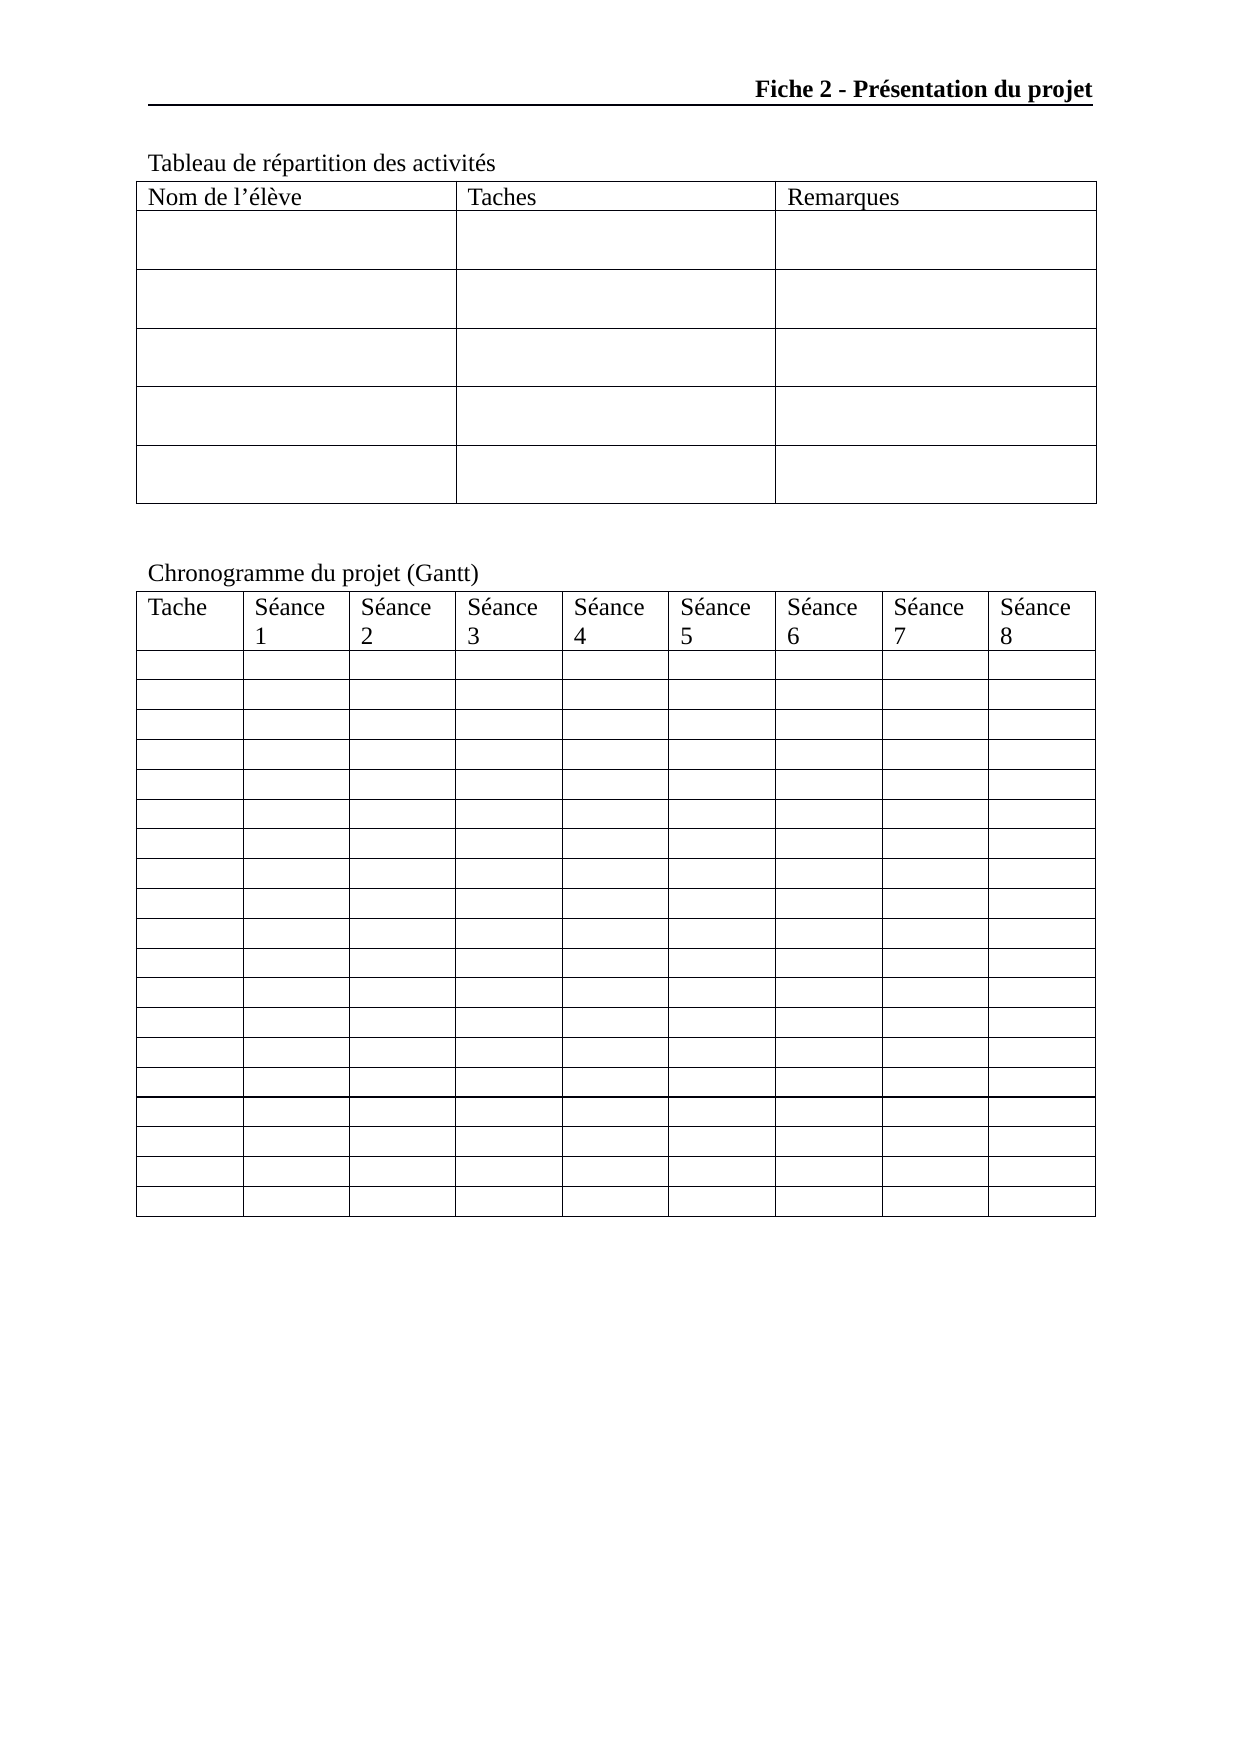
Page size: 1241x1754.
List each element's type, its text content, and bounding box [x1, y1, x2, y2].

table_cell [350, 978, 455, 1007]
table_cell [244, 800, 349, 828]
table_cell [137, 829, 243, 858]
table_cell [350, 919, 455, 947]
table_cell [244, 889, 349, 918]
table_cell [989, 1068, 1095, 1096]
table_cell [989, 651, 1095, 679]
table_cell [350, 651, 455, 679]
table_cell [137, 387, 456, 444]
table_cell [669, 978, 775, 1007]
table_cell [989, 740, 1095, 769]
table_cell [989, 1157, 1095, 1186]
table_cell [456, 680, 562, 709]
table_cell [137, 978, 243, 1007]
table_cell [669, 770, 775, 798]
table_cell [350, 889, 455, 918]
table_cell [776, 919, 882, 947]
table_cell [563, 740, 668, 769]
table_cell [137, 1068, 243, 1096]
text Chronogramme du projet (Gantt) [148, 558, 1093, 587]
table_cell [563, 1068, 668, 1096]
table_cell [350, 710, 455, 739]
table_cell [244, 1098, 349, 1126]
table_cell [244, 919, 349, 947]
table_cell [669, 859, 775, 888]
table_cell [776, 1157, 882, 1186]
table_cell [563, 1157, 668, 1186]
table_cell [350, 1038, 455, 1067]
table_cell [244, 710, 349, 739]
table_cell [776, 1187, 882, 1216]
table_cell [776, 1038, 882, 1067]
table_cell [350, 1187, 455, 1216]
table_cell [563, 800, 668, 828]
table_cell [456, 978, 562, 1007]
table_cell [563, 1008, 668, 1037]
table_cell [989, 889, 1095, 918]
table_cell [456, 740, 562, 769]
table_cell [137, 1127, 243, 1156]
table_header Séance 7 [883, 592, 988, 649]
table_cell [989, 1038, 1095, 1067]
table_cell [669, 1157, 775, 1186]
table_cell [669, 1068, 775, 1096]
table_cell [457, 446, 775, 503]
table_cell [137, 889, 243, 918]
table_cell [883, 1008, 988, 1037]
table_cell [563, 889, 668, 918]
table_cell [563, 949, 668, 977]
table_cell [669, 949, 775, 977]
table_cell [137, 329, 456, 386]
table_cell [456, 889, 562, 918]
table_cell [244, 1187, 349, 1216]
table_cell [883, 1127, 988, 1156]
table_cell [989, 800, 1095, 828]
table_cell [244, 829, 349, 858]
table_cell [883, 1068, 988, 1096]
table_cell [989, 859, 1095, 888]
table_header Séance 6 [776, 592, 882, 649]
table_header Séance 1 [244, 592, 349, 649]
table_cell [563, 859, 668, 888]
table_cell [669, 1098, 775, 1126]
table_cell [776, 329, 1096, 386]
table_cell [350, 800, 455, 828]
table_cell [457, 329, 775, 386]
table_cell [669, 829, 775, 858]
table_cell [457, 270, 775, 327]
table_cell [989, 978, 1095, 1007]
table_cell [456, 1038, 562, 1067]
table_cell [776, 859, 882, 888]
table_cell [883, 1038, 988, 1067]
table_header Séance 2 [350, 592, 455, 649]
table_cell [883, 800, 988, 828]
table_cell [350, 740, 455, 769]
table_header Séance 4 [563, 592, 668, 649]
table_cell [989, 949, 1095, 977]
table_cell [137, 1157, 243, 1186]
table_cell [989, 1127, 1095, 1156]
table_cell [669, 1038, 775, 1067]
table_header Nom de l’élève [137, 182, 456, 210]
table_cell [244, 680, 349, 709]
table_cell [563, 1038, 668, 1067]
table_cell [776, 740, 882, 769]
table_cell [883, 1157, 988, 1186]
table_cell [244, 651, 349, 679]
table_cell [776, 770, 882, 798]
table_cell [350, 1127, 455, 1156]
table_cell [563, 710, 668, 739]
table_cell [776, 211, 1096, 269]
table_cell [456, 1068, 562, 1096]
table_header Taches [457, 182, 775, 210]
table_cell [989, 770, 1095, 798]
table_cell [456, 829, 562, 858]
table_cell [457, 211, 775, 269]
table_cell [883, 889, 988, 918]
table_cell [137, 1038, 243, 1067]
table_cell [776, 651, 882, 679]
table_cell [244, 1068, 349, 1096]
table_cell [776, 1098, 882, 1126]
table_cell [776, 446, 1096, 503]
table_cell [776, 710, 882, 739]
table_cell [776, 270, 1096, 327]
table_cell [137, 859, 243, 888]
table_cell [456, 1098, 562, 1126]
table_cell [456, 859, 562, 888]
table_cell [137, 1187, 243, 1216]
table_cell [244, 1127, 349, 1156]
table_cell [563, 1127, 668, 1156]
table_cell [563, 1187, 668, 1216]
table_cell [989, 680, 1095, 709]
table_cell [883, 710, 988, 739]
table_cell [563, 1098, 668, 1126]
table_cell [669, 680, 775, 709]
table_cell [883, 770, 988, 798]
table_cell [137, 740, 243, 769]
table_header Séance 3 [456, 592, 562, 649]
table_cell [883, 1187, 988, 1216]
table_cell [563, 770, 668, 798]
table_cell [776, 680, 882, 709]
table_cell [563, 680, 668, 709]
table_cell [883, 949, 988, 977]
table_cell [989, 1187, 1095, 1216]
table_cell [456, 949, 562, 977]
table_cell [350, 1068, 455, 1096]
table_cell [776, 1127, 882, 1156]
table_cell [989, 1098, 1095, 1126]
table_cell [244, 859, 349, 888]
table_cell [244, 978, 349, 1007]
table_cell [563, 829, 668, 858]
table_cell [883, 859, 988, 888]
table_header Tache [137, 592, 243, 649]
table_cell [669, 1008, 775, 1037]
table_cell [883, 978, 988, 1007]
table_cell [137, 800, 243, 828]
table_cell [456, 800, 562, 828]
table_cell [989, 829, 1095, 858]
table_cell [669, 889, 775, 918]
table_cell [350, 770, 455, 798]
table_cell [776, 889, 882, 918]
table_cell [776, 1008, 882, 1037]
table_cell [669, 740, 775, 769]
table_cell [456, 1187, 562, 1216]
table_cell [776, 829, 882, 858]
table_cell [350, 1008, 455, 1037]
table_header Remarques [776, 182, 1096, 210]
table_cell [137, 680, 243, 709]
table_cell [776, 949, 882, 977]
text Tableau de répartition des activités [148, 148, 1093, 176]
table_cell [456, 1157, 562, 1186]
table_cell [137, 211, 456, 269]
table_cell [456, 919, 562, 947]
table_cell [137, 270, 456, 327]
table_cell [563, 651, 668, 679]
table_cell [457, 387, 775, 444]
table_cell [456, 1008, 562, 1037]
table_cell [989, 919, 1095, 947]
table_cell [137, 770, 243, 798]
table_cell [669, 651, 775, 679]
table_cell [776, 800, 882, 828]
table_cell [883, 829, 988, 858]
table_cell [456, 1127, 562, 1156]
table_cell [669, 710, 775, 739]
table_cell [563, 919, 668, 947]
table_header Séance 5 [669, 592, 775, 649]
table_cell [989, 1008, 1095, 1037]
table_cell [456, 770, 562, 798]
table_cell [989, 710, 1095, 739]
table_cell [776, 978, 882, 1007]
table_cell [244, 1038, 349, 1067]
table_cell [883, 680, 988, 709]
table_cell [456, 651, 562, 679]
table_cell [244, 1008, 349, 1037]
table_cell [350, 829, 455, 858]
table_cell [776, 387, 1096, 444]
table_cell [137, 1008, 243, 1037]
table_cell [137, 651, 243, 679]
table_cell [669, 919, 775, 947]
table_cell [456, 710, 562, 739]
table_cell [669, 1127, 775, 1156]
table_cell [350, 680, 455, 709]
table_cell [137, 1098, 243, 1126]
table_header Séance 8 [989, 592, 1095, 649]
table_cell [350, 859, 455, 888]
table_cell [669, 800, 775, 828]
table_cell [244, 949, 349, 977]
table_cell [137, 919, 243, 947]
table_cell [883, 740, 988, 769]
table_cell [137, 949, 243, 977]
table_cell [669, 1187, 775, 1216]
table_cell [883, 1098, 988, 1126]
table_cell [244, 740, 349, 769]
table_cell [350, 949, 455, 977]
table_cell [563, 978, 668, 1007]
table_cell [137, 710, 243, 739]
table_cell [883, 919, 988, 947]
table_cell [776, 1068, 882, 1096]
table_cell [244, 1157, 349, 1186]
table_cell [244, 770, 349, 798]
table_cell [350, 1098, 455, 1126]
table_cell [350, 1157, 455, 1186]
table_cell [137, 446, 456, 503]
table_cell [883, 651, 988, 679]
